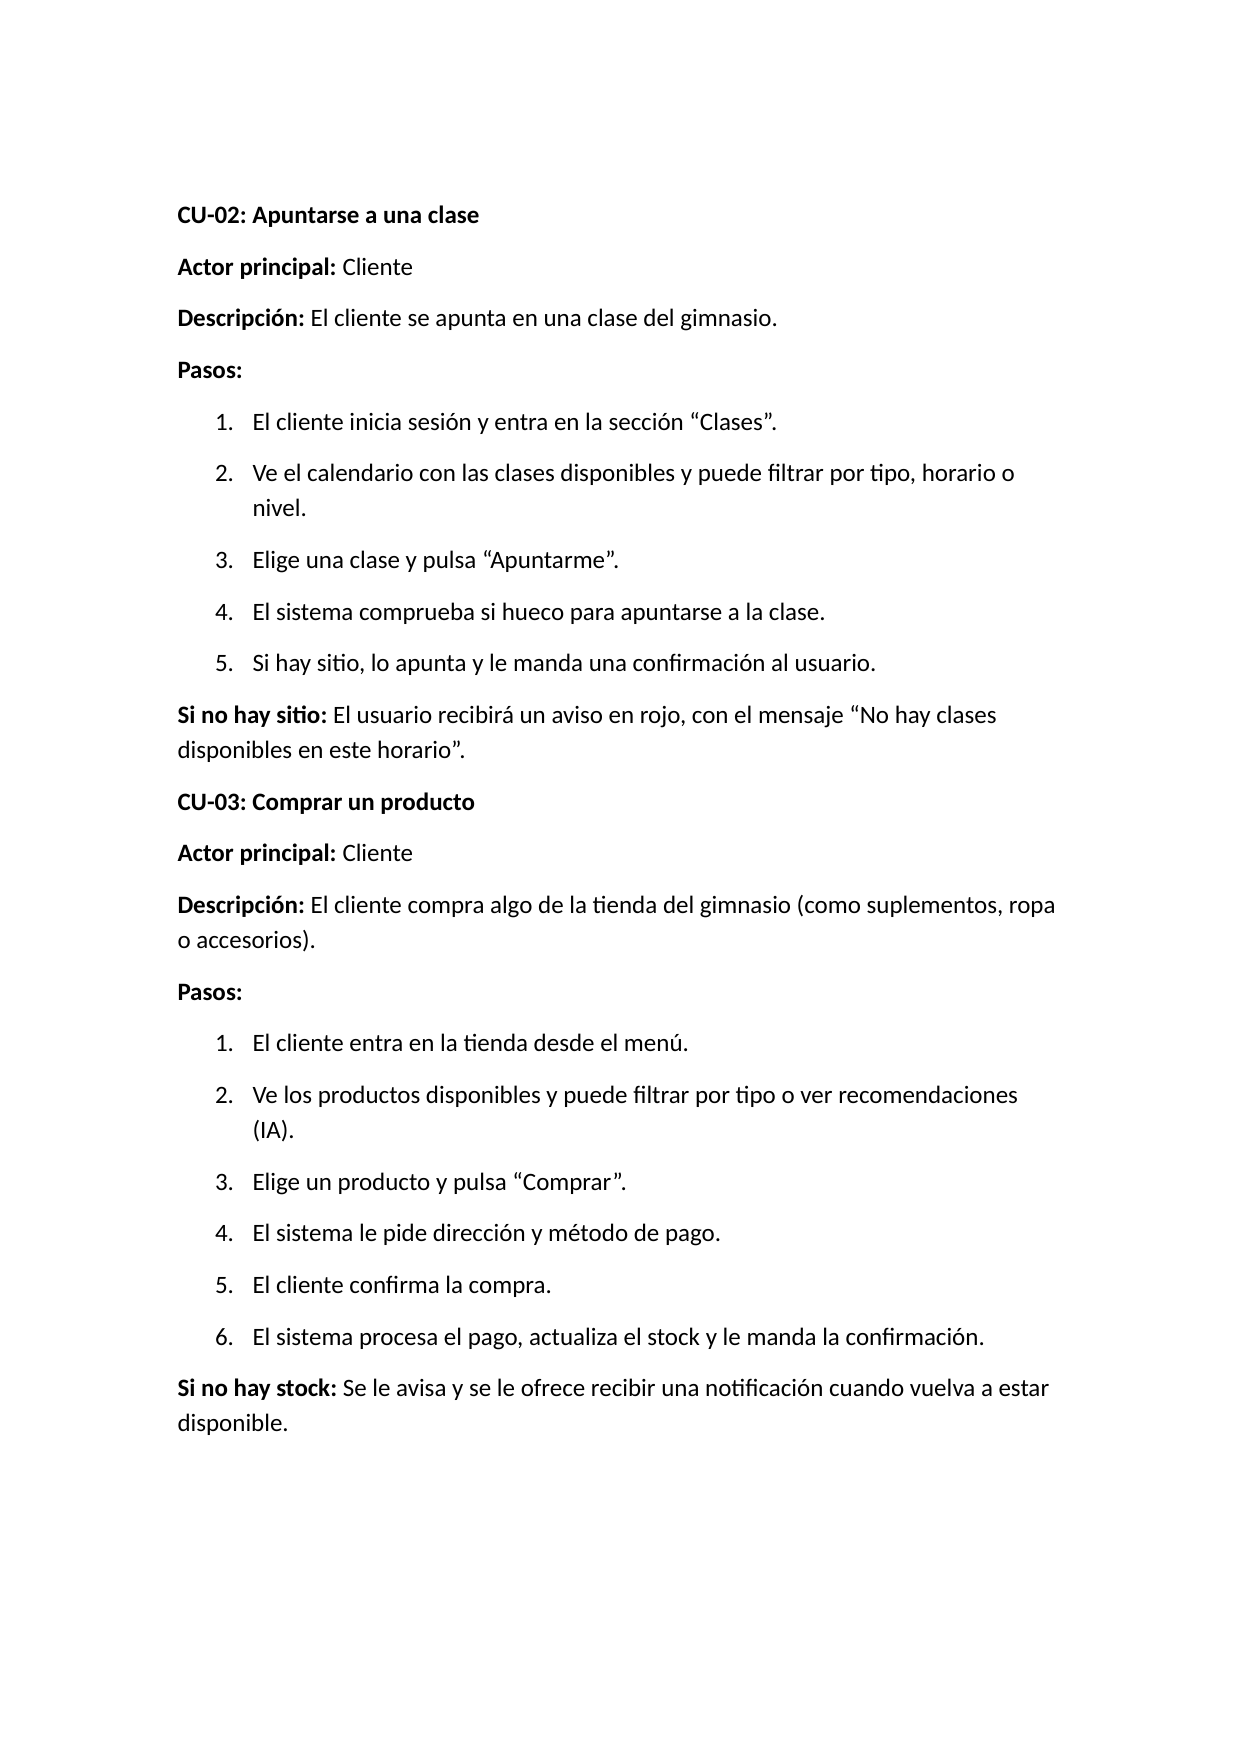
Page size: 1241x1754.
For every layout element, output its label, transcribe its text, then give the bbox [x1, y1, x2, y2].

list El cliente inicia sesión y entra en la sección “Clases”. [215, 406, 1063, 436]
text Pasos: [177, 354, 1063, 385]
list El sistema le pide dirección y método de pago. [215, 1218, 1063, 1248]
text Si no hay sitio: El usuario recibirá un aviso en rojo, con el mensaje “No hay clases disponibles en este horario”. [177, 699, 1063, 765]
list El cliente entra en la tienda desde el menú. [215, 1028, 1063, 1058]
list El sistema comprueba si hueco para apuntarse a la clase. [215, 596, 1063, 626]
list Ve el calendario con las clases disponibles y puede filtrar por tipo, horario o nivel. [215, 458, 1063, 523]
list El sistema procesa el pago, actualiza el stock y le manda la confirmación. [215, 1321, 1063, 1351]
list Elige un producto y pulsa “Comprar”. [215, 1166, 1063, 1196]
list El cliente confirma la compra. [215, 1269, 1063, 1300]
list Elige una clase y pulsa “Apuntarme”. [215, 544, 1063, 575]
text Actor principal: Cliente [177, 251, 1063, 281]
text Descripción: El cliente se apunta en una clase del gimnasio. [177, 303, 1063, 333]
text Si no hay stock: Se le avisa y se le ofrece recibir una notificación cuando vuelva a estar disponible. [177, 1373, 1063, 1438]
text Descripción: El cliente compra algo de la tienda del gimnasio (como suplementos, ropa o accesorios). [177, 889, 1063, 955]
list Ve los productos disponibles y puede filtrar por tipo o ver recomendaciones (IA). [215, 1079, 1063, 1145]
text CU-02: Apuntarse a una clase [177, 199, 1063, 230]
text Actor principal: Cliente [177, 838, 1063, 868]
list Si hay sitio, lo apunta y le manda una confirmación al usuario. [215, 648, 1063, 678]
text CU-03: Comprar un producto [177, 786, 1063, 816]
text Pasos: [177, 976, 1063, 1006]
